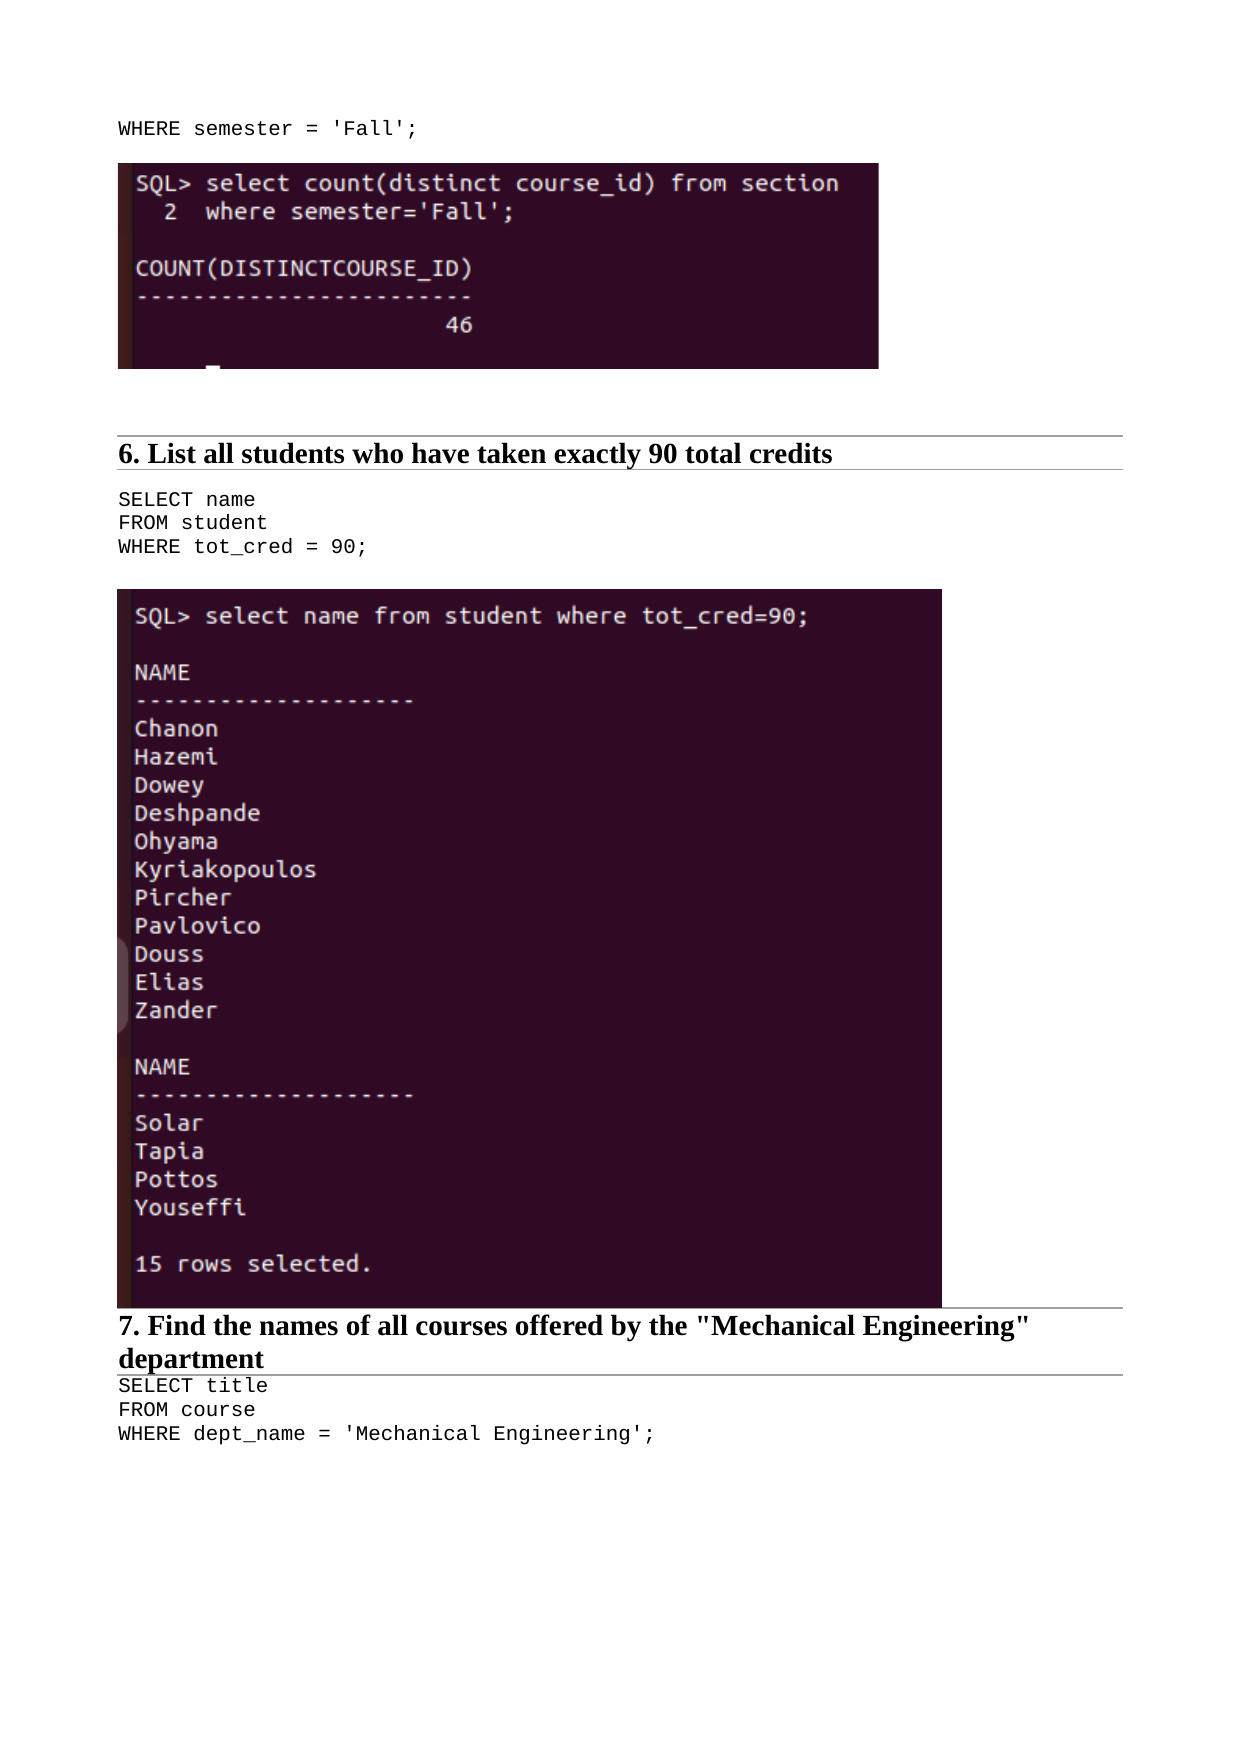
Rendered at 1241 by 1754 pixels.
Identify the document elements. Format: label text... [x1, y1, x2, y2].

text SELECT name [118, 489, 1122, 512]
text FROM course [118, 1399, 1122, 1423]
text SELECT title [118, 1376, 1122, 1399]
subtitle 7. Find the names of all courses offered by the "Mechanical Engineering" department [118, 1309, 1122, 1374]
text WHERE dept_name = 'Mechanical Engineering'; [118, 1423, 1122, 1446]
subtitle [942, 1109, 1122, 1307]
text WHERE tot_cred = 90; [118, 536, 1122, 559]
text FROM student [118, 512, 1122, 536]
subtitle 6. List all students who have taken exactly 90 total credits [118, 437, 1122, 469]
text WHERE semester = 'Fall'; [118, 118, 1122, 142]
